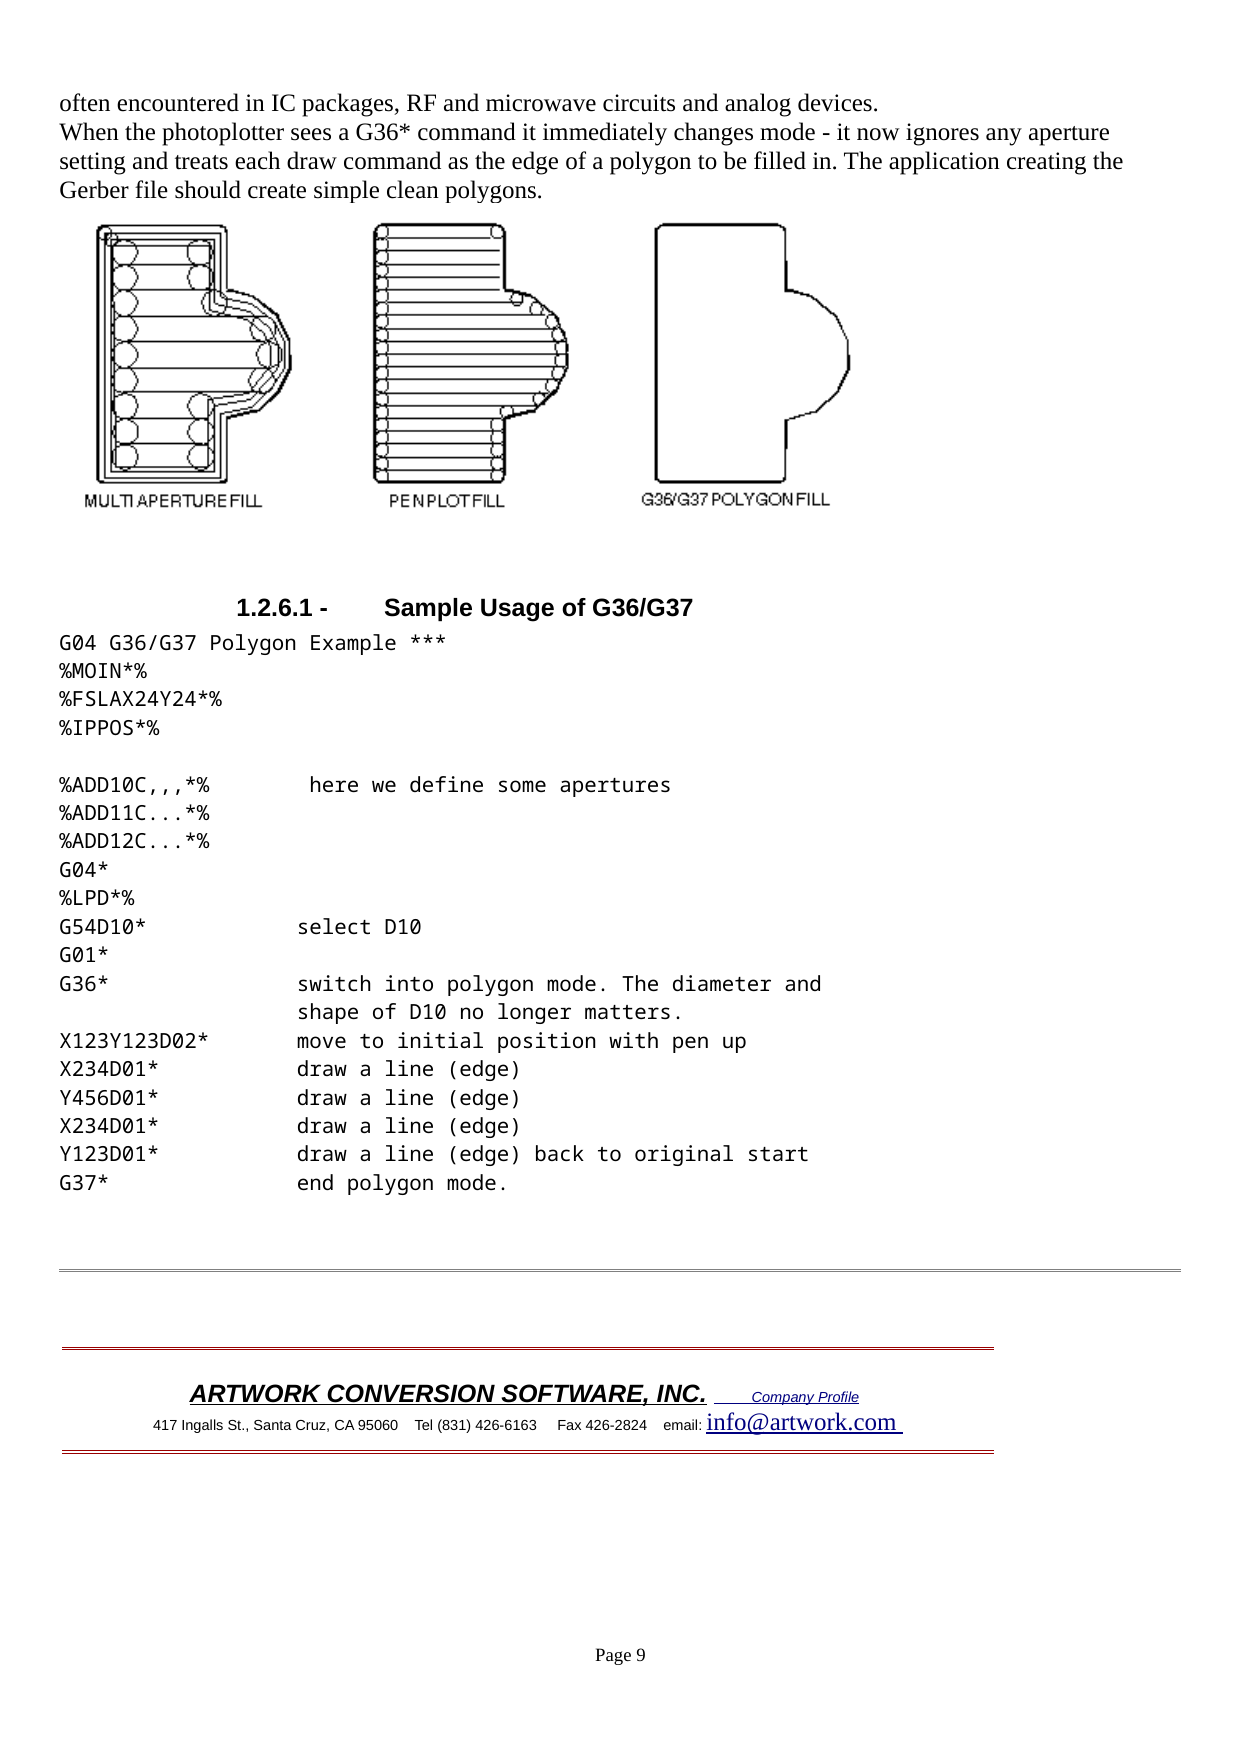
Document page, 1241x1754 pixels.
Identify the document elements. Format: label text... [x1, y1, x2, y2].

text G54D10* select D10 [59, 912, 1181, 940]
text Y123D01* draw a line (edge) back to original start [59, 1139, 1181, 1168]
text %MOIN*% [59, 656, 1181, 684]
subtitle Sample Usage of G36/G37 [236, 593, 1181, 622]
text X123Y123D02* move to initial position with pen up [59, 1026, 1181, 1054]
text G36* switch into polygon mode. The diameter and [59, 969, 1181, 997]
text X234D01* draw a line (edge) [59, 1054, 1181, 1083]
text G04 G36/G37 Polygon Example *** [59, 628, 1181, 656]
text When the photoplotter sees a G36* command it immediately changes mode - it now ignores any aperture setting and treats each draw command as the edge of a polygon to be filled in. The application creating the Gerber file should create simple clean polygons. [59, 117, 1181, 203]
text %IPPOS*% [59, 713, 1181, 741]
text G37* end polygon mode. [59, 1168, 1181, 1196]
text %LPD*% [59, 883, 1181, 912]
table_header ARTWORK CONVERSION SOFTWARE, INC. Company Profile 417 Ingalls St., Santa Cruz, CA 95060 Tel (831) 426-6163 Fax 426-2824 email: info@artwork.com [59, 1330, 997, 1485]
text G04* [59, 855, 1181, 883]
text %FSLAX24Y24*% [59, 684, 1181, 713]
text X234D01* draw a line (edge) [59, 1111, 1181, 1139]
text G01* [59, 940, 1181, 969]
picture [59, 203, 877, 534]
text %ADD12C...*% [59, 827, 1181, 855]
text %ADD10C,,,*% here we define some apertures [59, 770, 1181, 798]
text often encountered in IC packages, RF and microwave circuits and analog devices. [59, 88, 1181, 117]
text shape of D10 no longer matters. [59, 997, 1181, 1026]
text Y456D01* draw a line (edge) [59, 1083, 1181, 1111]
text %ADD11C...*% [59, 798, 1181, 827]
